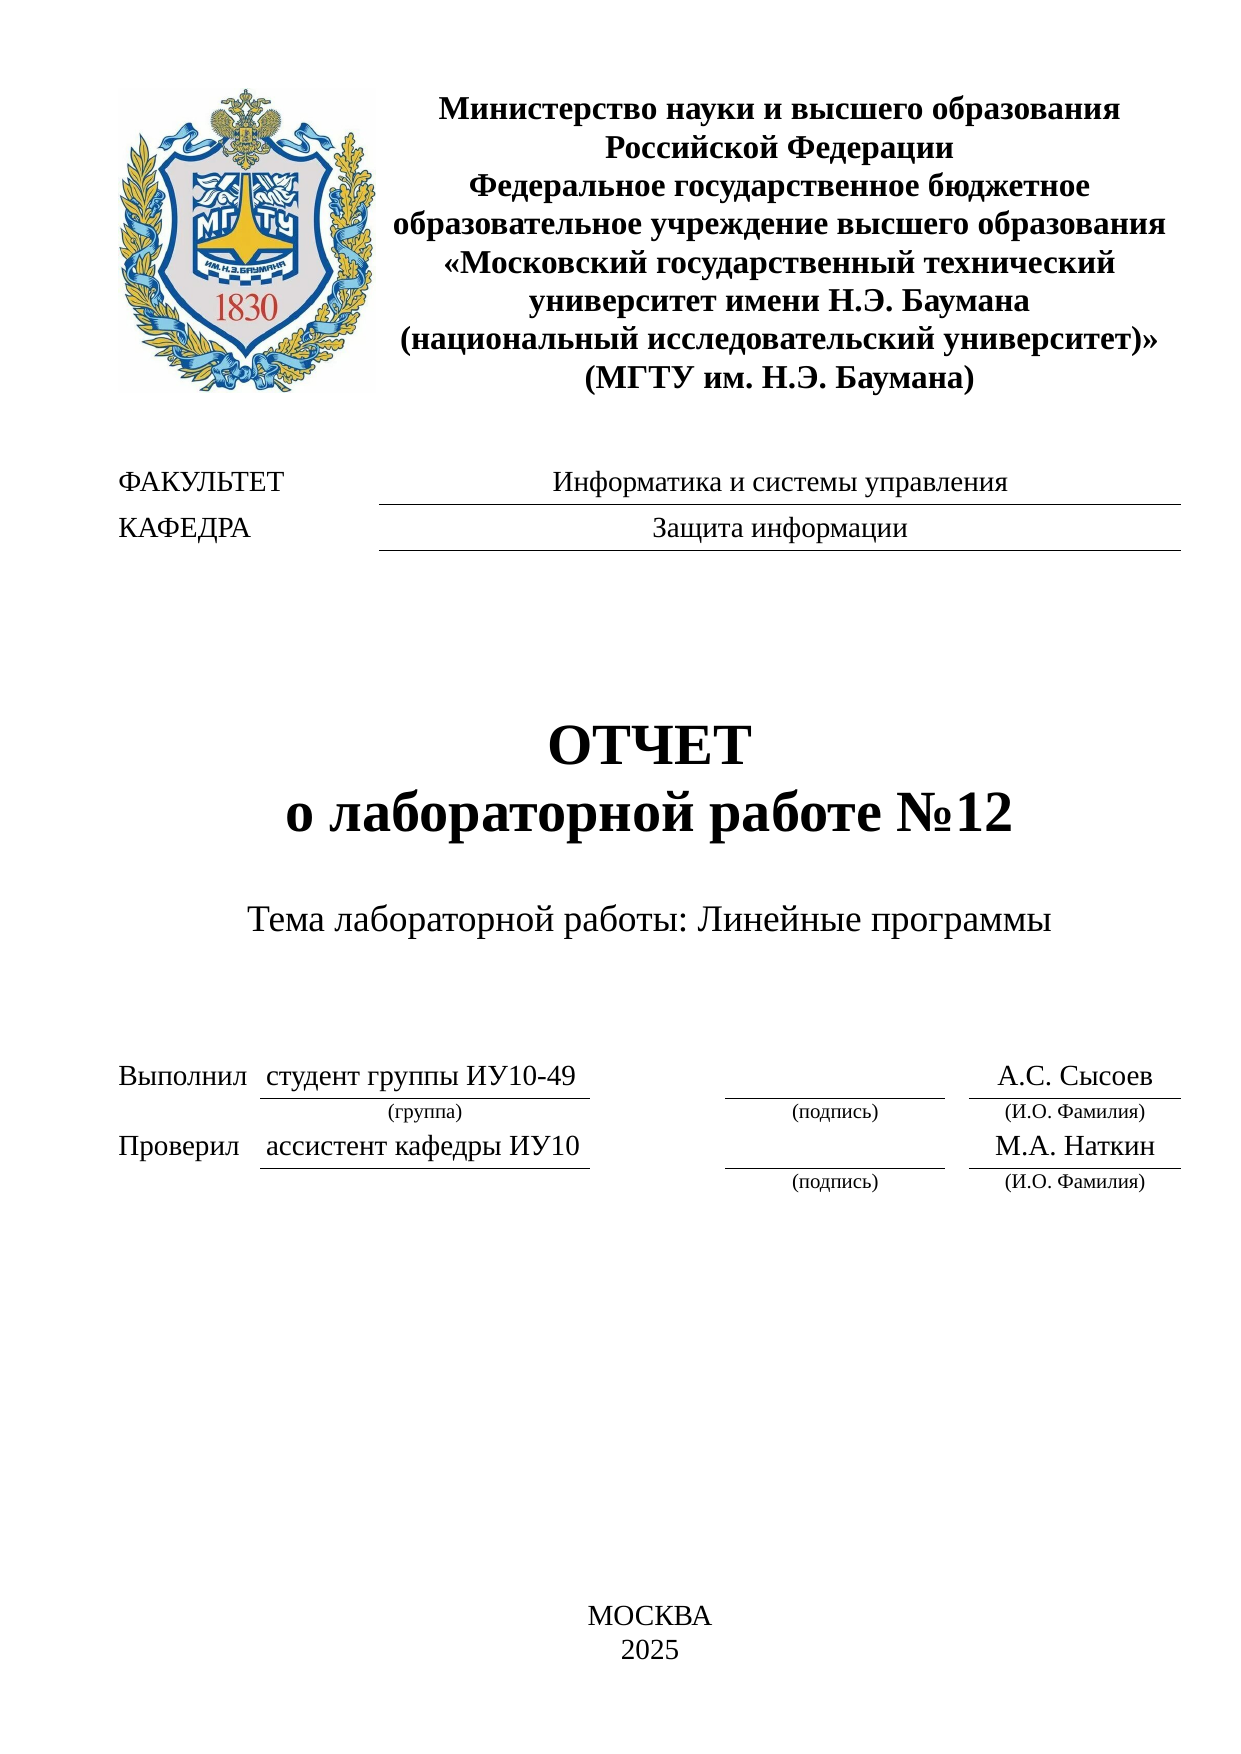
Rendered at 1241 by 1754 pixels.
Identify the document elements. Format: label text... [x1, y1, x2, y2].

table_header Информатика и системы управления [379, 459, 1181, 504]
table_cell [945, 1123, 969, 1168]
table_header Выполнил [118, 1053, 260, 1098]
table_cell КАФЕДРА [118, 504, 379, 550]
table_header [945, 1053, 969, 1098]
table_cell [945, 1098, 969, 1123]
table_cell (группа) [260, 1099, 589, 1123]
table_cell [725, 1123, 945, 1168]
table_cell [590, 1098, 725, 1123]
table_header [725, 1053, 945, 1098]
table_header А.С. Сысоев [969, 1053, 1181, 1098]
table_header [590, 1053, 725, 1098]
table_cell Проверил [118, 1123, 260, 1168]
table_cell Защита информации [379, 505, 1181, 550]
table_cell [118, 1168, 260, 1193]
table_cell (И.О. Фамилия) [969, 1099, 1181, 1123]
subtitle Тема лабораторной работы: Линейные программы [118, 896, 1181, 939]
table_cell М.А. Наткин [969, 1123, 1181, 1168]
picture [118, 88, 376, 393]
table_cell [590, 1123, 725, 1168]
table_cell (И.О. Фамилия) [969, 1169, 1181, 1193]
table_header ФАКУЛЬТЕТ [118, 459, 379, 504]
table_cell [590, 1168, 725, 1193]
table_cell [118, 1098, 260, 1123]
title ОТЧЕТ о лабораторной работе №12 [118, 710, 1181, 844]
table_cell [260, 1169, 589, 1193]
table_cell [945, 1168, 969, 1193]
table_header студент группы ИУ10-49 [260, 1053, 589, 1098]
table_cell (подпись) [725, 1169, 945, 1193]
table_cell ассистент кафедры ИУ10 [260, 1123, 589, 1168]
table_cell (подпись) [725, 1099, 945, 1123]
